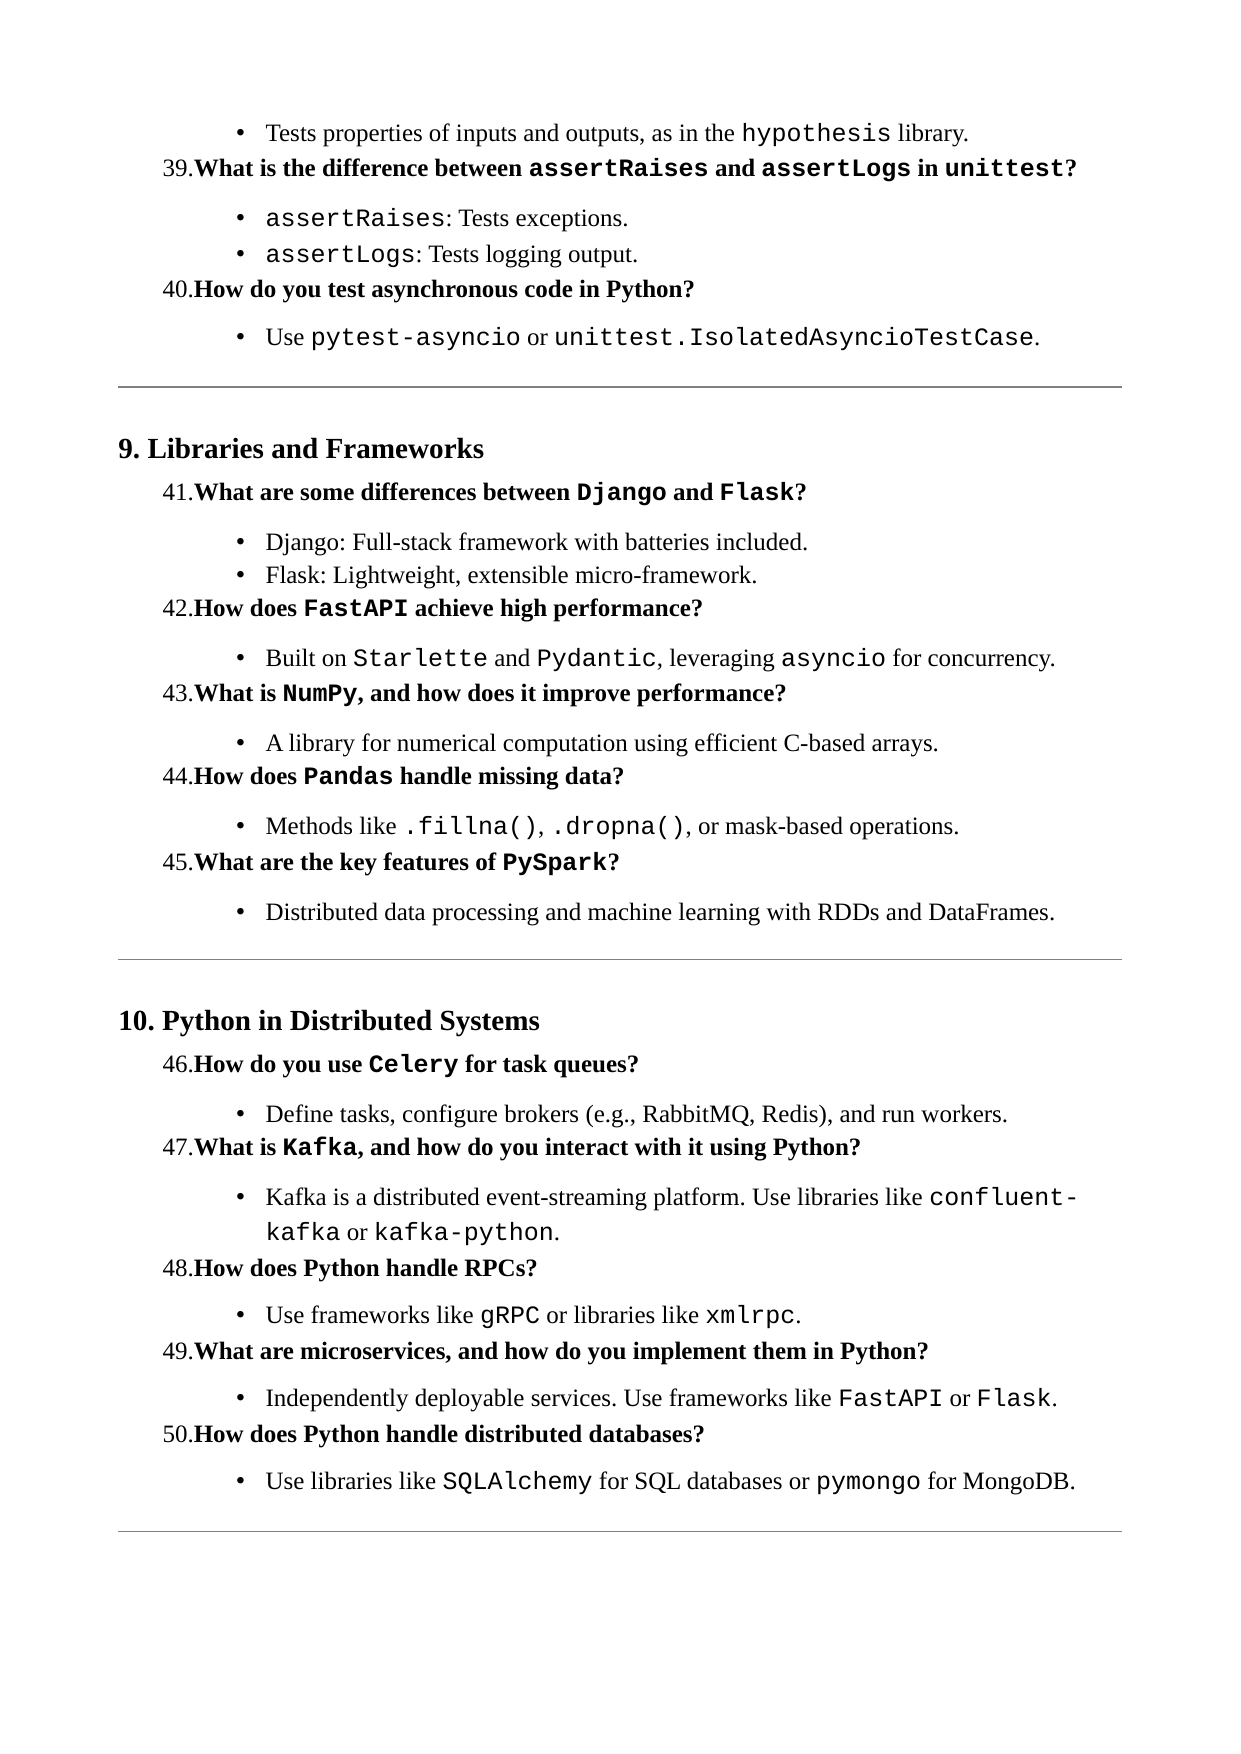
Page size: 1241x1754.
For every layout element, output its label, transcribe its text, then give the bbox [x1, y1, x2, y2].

list Use pytest-asyncio or unittest.IsolatedAsyncioTestCase. [236, 322, 1122, 353]
list What are the key features of PySpark? [162, 847, 1122, 878]
list What are microservices, and how do you implement them in Python? [162, 1336, 1122, 1364]
list How do you use Celery for task queues? [162, 1049, 1122, 1080]
list Flask: Lightweight, extensible micro-framework. [236, 560, 1122, 589]
list What are some differences between Django and Flask? [162, 477, 1122, 508]
list How does Python handle distributed databases? [162, 1419, 1122, 1448]
list What is NumPy, and how does it improve performance? [162, 678, 1122, 709]
list Define tasks, configure brokers (e.g., RabbitMQ, Redis), and run workers. [236, 1099, 1122, 1128]
list Methods like .fillna(), .dropna(), or mask-based operations. [236, 811, 1122, 842]
list Use libraries like SQLAlchemy for SQL databases or pymongo for MongoDB. [236, 1466, 1122, 1497]
list A library for numerical computation using efficient C-based arrays. [236, 728, 1122, 757]
list How does Pandas handle missing data? [162, 761, 1122, 792]
list Distributed data processing and machine learning with RDDs and DataFrames. [236, 897, 1122, 926]
list Use frameworks like gRPC or libraries like xmlrpc. [236, 1300, 1122, 1331]
list assertRaises: Tests exceptions. [236, 203, 1122, 234]
subtitle 9. Libraries and Frameworks [118, 431, 1122, 464]
list Django: Full-stack framework with batteries included. [236, 527, 1122, 556]
list Tests properties of inputs and outputs, as in the hypothesis library. [236, 118, 1122, 149]
list assertLogs: Tests logging output. [236, 239, 1122, 270]
list How do you test asynchronous code in Python? [162, 274, 1122, 303]
subtitle 10. Python in Distributed Systems [118, 1003, 1122, 1037]
list Built on Starlette and Pydantic, leveraging asyncio for concurrency. [236, 643, 1122, 674]
list Independently deployable services. Use frameworks like FastAPI or Flask. [236, 1383, 1122, 1414]
list How does Python handle RPCs? [162, 1253, 1122, 1282]
list Kafka is a distributed event-streaming platform. Use libraries like confluent-kafka or kafka-python. [236, 1182, 1122, 1248]
list How does FastAPI achieve high performance? [162, 593, 1122, 624]
list What is the difference between assertRaises and assertLogs in unittest? [162, 153, 1122, 184]
list What is Kafka, and how do you interact with it using Python? [162, 1132, 1122, 1163]
